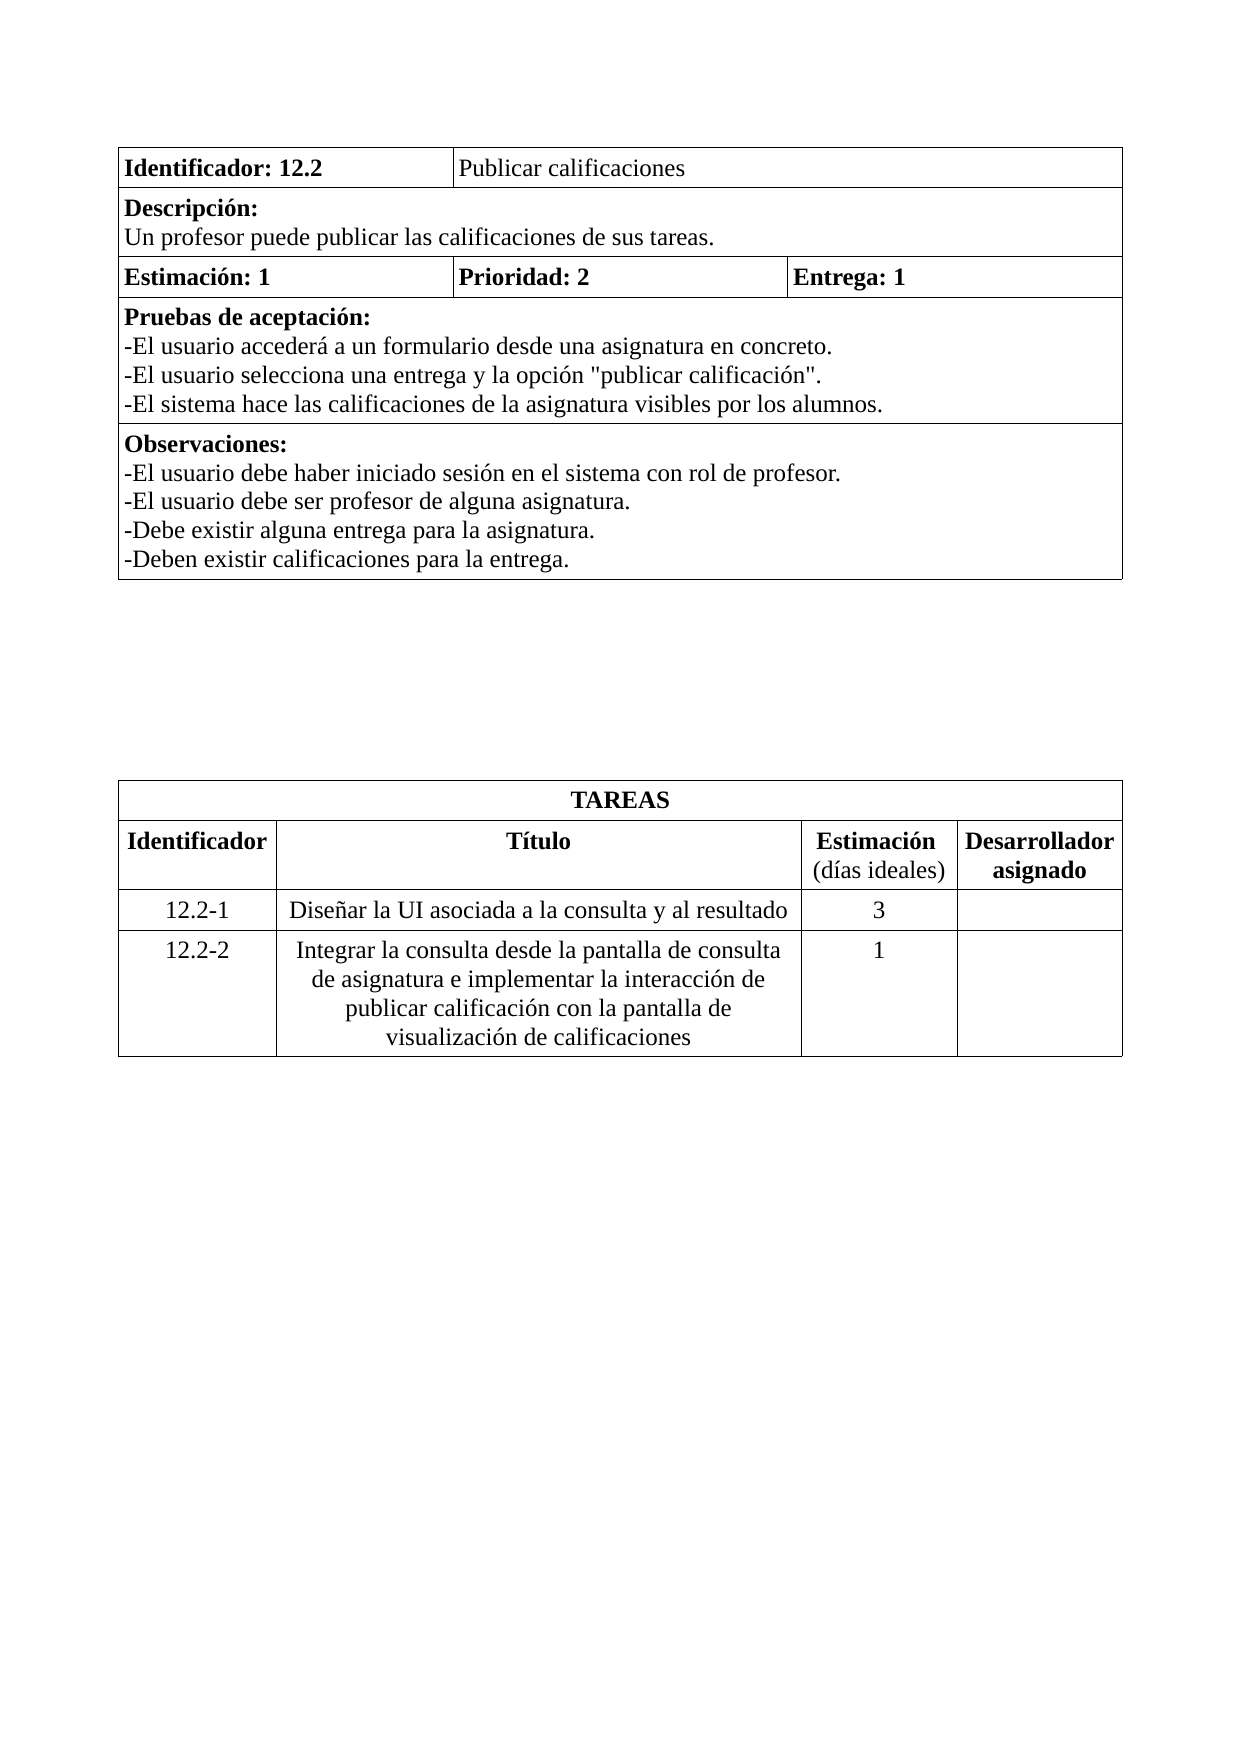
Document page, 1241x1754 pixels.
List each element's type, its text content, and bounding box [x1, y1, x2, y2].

table_cell Título [277, 821, 801, 889]
table_cell Prioridad: 2 [454, 257, 787, 297]
table_cell [958, 931, 1122, 1056]
table_header Publicar calificaciones [454, 148, 1122, 187]
table_cell Estimación: 1 [119, 257, 453, 297]
table_cell 12.2-2 [119, 931, 276, 1056]
table_cell Entrega: 1 [788, 257, 1122, 297]
table_cell Diseñar la UI asociada a la consulta y al resultado [277, 890, 801, 929]
table_cell Identificador [119, 821, 276, 889]
table_cell Desarrollador asignado [958, 821, 1122, 889]
table_cell Observaciones: -El usuario debe haber iniciado sesión en el sistema con rol de profesor. -El usuario debe ser profesor de alguna asignatura. -Debe existir alguna entrega para la asignatura. -Deben existir calificaciones para la entrega. [119, 424, 1122, 578]
table_cell Descripción: Un profesor puede publicar las calificaciones de sus tareas. [119, 188, 1122, 256]
table_cell [958, 890, 1122, 929]
table_header TAREAS [119, 781, 1122, 820]
table_cell Integrar la consulta desde la pantalla de consulta de asignatura e implementar la interacción de publicar calificación con la pantalla de visualización de calificaciones [277, 931, 801, 1056]
table_header Identificador: 12.2 [119, 148, 453, 187]
table_cell 12.2-1 [119, 890, 276, 929]
table_cell Pruebas de aceptación: -El usuario accederá a un formulario desde una asignatura en concreto. -El usuario selecciona una entrega y la opción "publicar calificación". -El sistema hace las calificaciones de la asignatura visibles por los alumnos. [119, 298, 1122, 423]
table_cell 3 [802, 890, 957, 929]
table_cell 1 [802, 931, 957, 1056]
table_cell Estimación (días ideales) [802, 821, 957, 889]
